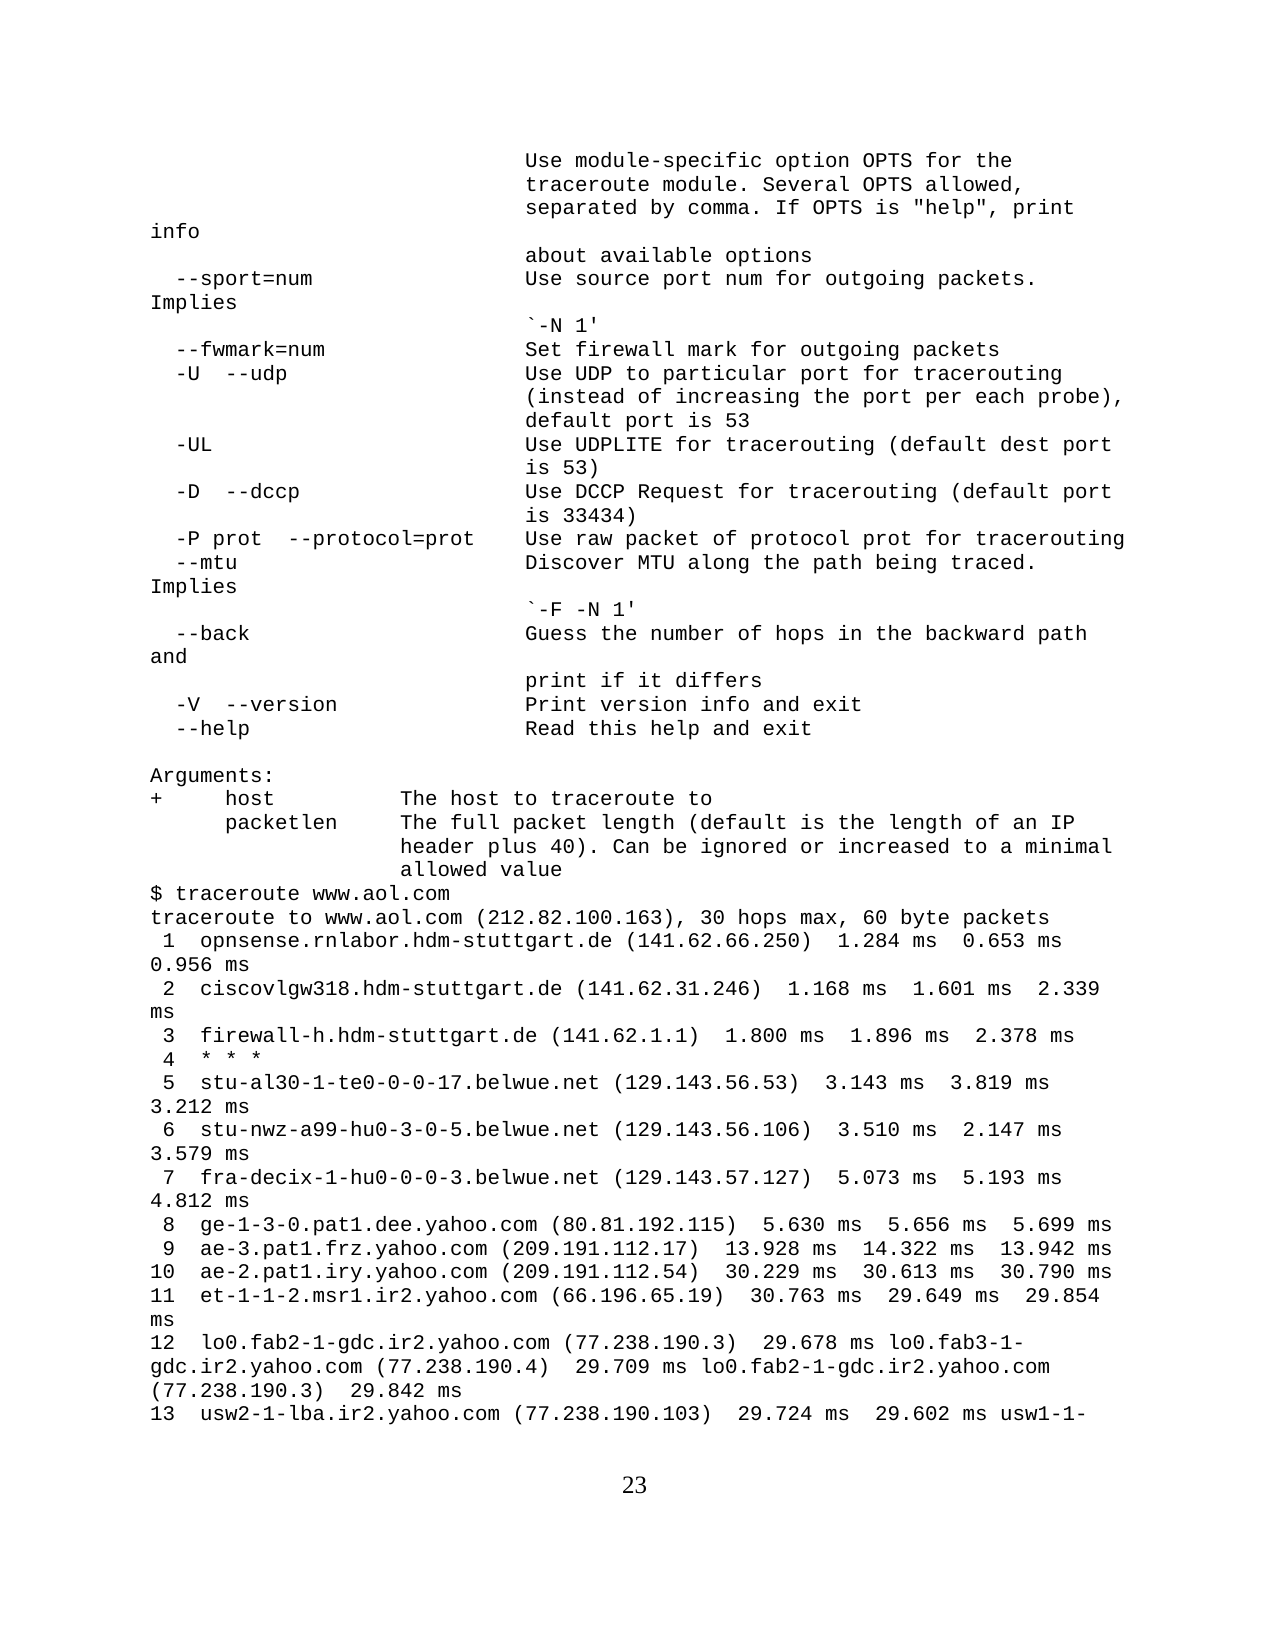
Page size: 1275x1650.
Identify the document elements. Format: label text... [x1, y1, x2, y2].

text -V --version Print version info and exit [150, 694, 1125, 717]
text 1 opnsense.rnlabor.hdm-stuttgart.de (141.62.66.250) 1.284 ms 0.653 ms 0.956 ms [150, 930, 1125, 978]
text is 53) [150, 457, 1125, 481]
text `-F -N 1' [150, 599, 1125, 623]
text header plus 40). Can be ignored or increased to a minimal [150, 836, 1125, 859]
text -D --dccp Use DCCP Request for tracerouting (default port [150, 481, 1125, 505]
text 5 stu-al30-1-te0-0-0-17.belwue.net (129.143.56.53) 3.143 ms 3.819 ms 3.212 ms [150, 1072, 1125, 1119]
text 3 firewall-h.hdm-stuttgart.de (141.62.1.1) 1.800 ms 1.896 ms 2.378 ms [150, 1025, 1125, 1048]
text 12 lo0.fab2-1-gdc.ir2.yahoo.com (77.238.190.3) 29.678 ms lo0.fab3-1-gdc.ir2.yahoo.com (77.238.190.4) 29.709 ms lo0.fab2-1-gdc.ir2.yahoo.com (77.238.190.3) 29.842 ms [150, 1332, 1125, 1403]
text --mtu Discover MTU along the path being traced. Implies [150, 552, 1125, 599]
text print if it differs [150, 670, 1125, 694]
text --help Read this help and exit [150, 717, 1125, 741]
text traceroute to www.aol.com (212.82.100.163), 30 hops max, 60 byte packets [150, 907, 1125, 930]
text --fwmark=num Set firewall mark for outgoing packets [150, 339, 1125, 363]
text about available options [150, 244, 1125, 268]
text -P prot --protocol=prot Use raw packet of protocol prot for tracerouting [150, 528, 1125, 552]
text 8 ge-1-3-0.pat1.dee.yahoo.com (80.81.192.115) 5.630 ms 5.656 ms 5.699 ms [150, 1214, 1125, 1238]
text 7 fra-decix-1-hu0-0-0-3.belwue.net (129.143.57.127) 5.073 ms 5.193 ms 4.812 ms [150, 1167, 1125, 1214]
text Use module-specific option OPTS for the [150, 150, 1125, 174]
text -U --udp Use UDP to particular port for tracerouting [150, 363, 1125, 386]
text `-N 1' [150, 316, 1125, 339]
text allowed value [150, 859, 1125, 883]
text (instead of increasing the port per each probe), [150, 386, 1125, 410]
text --sport=num Use source port num for outgoing packets. Implies [150, 268, 1125, 316]
text 4 * * * [150, 1048, 1125, 1072]
text Arguments: [150, 765, 1125, 788]
text + host The host to traceroute to [150, 788, 1125, 812]
text is 33434) [150, 505, 1125, 528]
text --back Guess the number of hops in the backward path and [150, 623, 1125, 670]
text 6 stu-nwz-a99-hu0-3-0-5.belwue.net (129.143.56.106) 3.510 ms 2.147 ms 3.579 ms [150, 1119, 1125, 1167]
text 9 ae-3.pat1.frz.yahoo.com (209.191.112.17) 13.928 ms 14.322 ms 13.942 ms [150, 1238, 1125, 1261]
text $ traceroute www.aol.com [150, 883, 1125, 907]
text packetlen The full packet length (default is the length of an IP [150, 812, 1125, 836]
text separated by comma. If OPTS is "help", print info [150, 197, 1125, 244]
text 13 usw2-1-lba.ir2.yahoo.com (77.238.190.103) 29.724 ms 29.602 ms usw1-1- [150, 1403, 1125, 1427]
text 10 ae-2.pat1.iry.yahoo.com (209.191.112.54) 30.229 ms 30.613 ms 30.790 ms [150, 1261, 1125, 1285]
text traceroute module. Several OPTS allowed, [150, 174, 1125, 197]
text 11 et-1-1-2.msr1.ir2.yahoo.com (66.196.65.19) 30.763 ms 29.649 ms 29.854 ms [150, 1285, 1125, 1332]
text -UL Use UDPLITE for tracerouting (default dest port [150, 434, 1125, 457]
text 2 ciscovlgw318.hdm-stuttgart.de (141.62.31.246) 1.168 ms 1.601 ms 2.339 ms [150, 978, 1125, 1025]
text default port is 53 [150, 410, 1125, 434]
